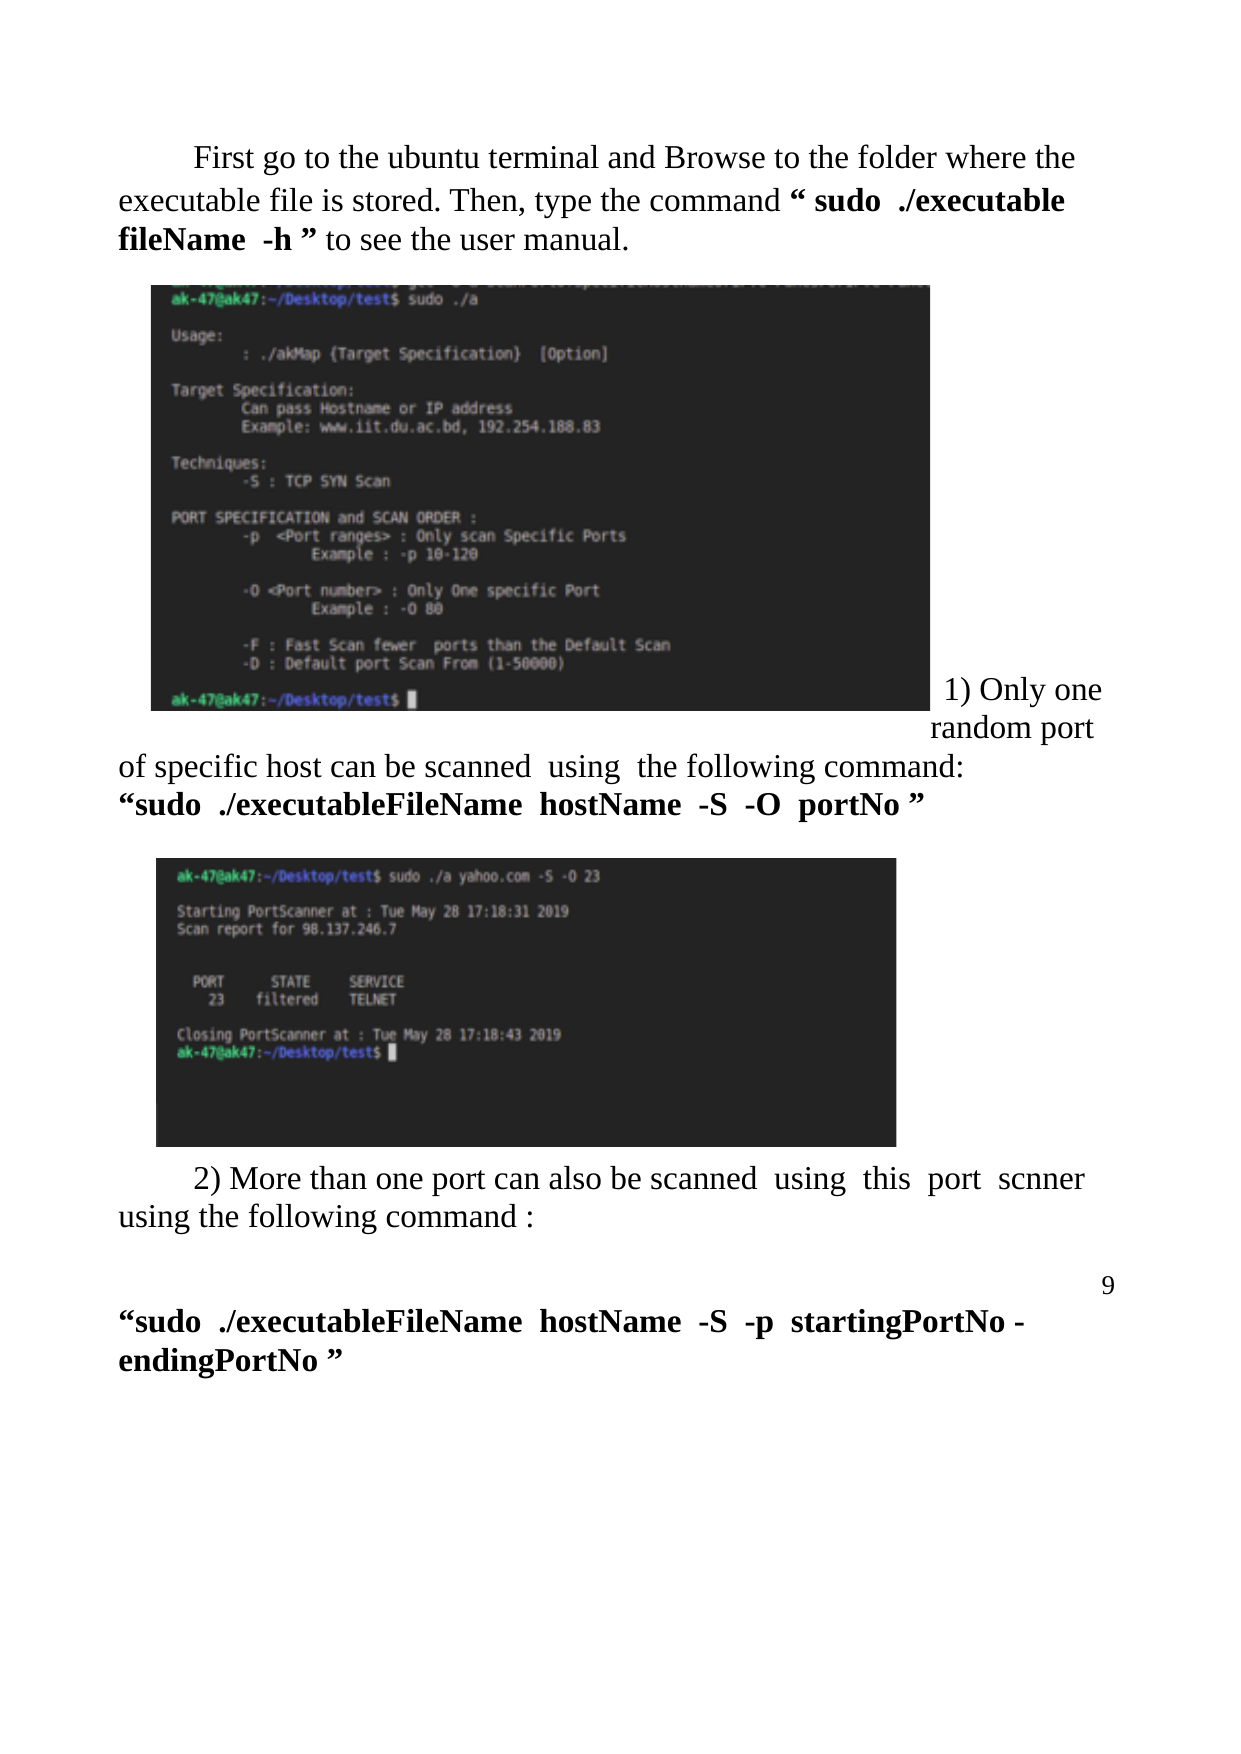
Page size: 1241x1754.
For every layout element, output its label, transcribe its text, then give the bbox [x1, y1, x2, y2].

picture [156, 858, 897, 1147]
text 1) Only one random port of specific host can be scanned using the following command: [118, 669, 1122, 784]
text 9 [118, 1263, 1122, 1302]
picture [150, 285, 930, 711]
text 2) More than one port can also be scanned using this port scnner using the following command : [118, 1158, 1122, 1234]
text “sudo ./executableFileName hostName -S -O portNo ” [118, 784, 1122, 822]
text “sudo ./executableFileName hostName -S -p startingPortNo - endingPortNo ” [118, 1302, 1122, 1378]
text First go to the ubuntu terminal and Browse to the folder where the executable file is stored. Then, type the command “ sudo ./executable fileName -h ” to see the user manual. [118, 118, 1122, 257]
